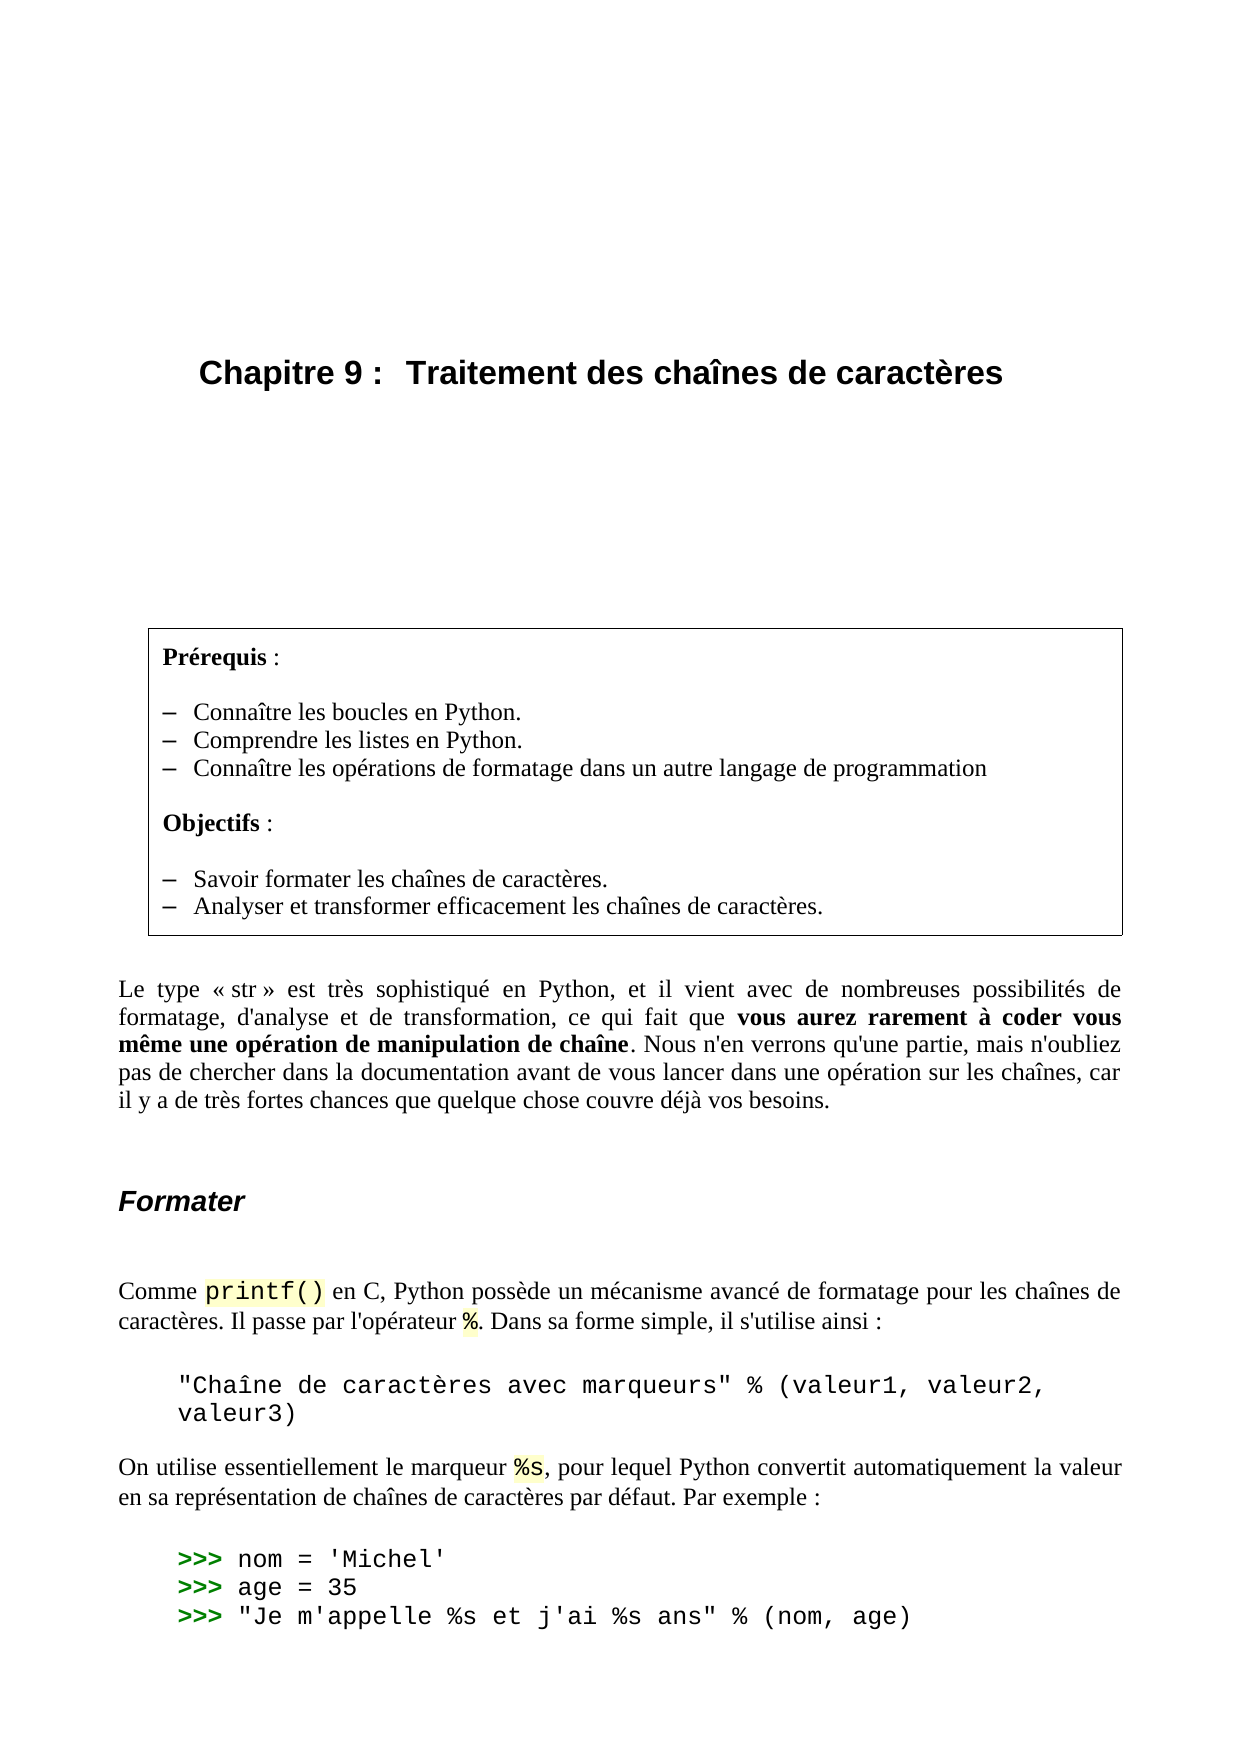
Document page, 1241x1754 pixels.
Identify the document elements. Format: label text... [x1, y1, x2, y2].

text >>> nom = 'Michel' >>> age = 35 >>> "Je m'appelle %s et j'ai %s ans" % (nom, age) [177, 1547, 1122, 1632]
text Le type « str » est très sophistiqué en Python, et il vient avec de nombreuses possibilités de formatage, d'analyse et de transformation, ce qui fait que vous aurez rarement à coder vous même une opération de manipulation de chaîne. Nous n'en verrons qu'une partie, mais n'oubliez pas de chercher dans la documentation avant de vous lancer dans une opération sur les chaînes, car il y a de très fortes chances que quelque chose couvre déjà vos besoins. [118, 975, 1122, 1114]
subtitle Traitement des chaînes de caractères [118, 354, 1004, 392]
text Comme printf() en C, Python possède un mécanisme avancé de formatage pour les chaînes de caractères. Il passe par l'opérateur %. Dans sa forme simple, il s'utilise ainsi : [118, 1277, 1122, 1337]
subtitle Formater [118, 1185, 1122, 1218]
text "Chaîne de caractères avec marqueurs" % (valeur1, valeur2, valeur3) [177, 1373, 1122, 1429]
list Comprendre les listes en Python. [149, 711, 1122, 739]
list Analyser et transformer efficacement les chaînes de caractères. [149, 877, 1122, 935]
text On utilise essentiellement le marqueur %s, pour lequel Python convertit automatiquement la valeur en sa représentation de chaînes de caractères par défaut. Par exemple : [118, 1453, 1122, 1511]
list Connaître les boucles en Python. [149, 683, 1122, 711]
list Connaître les opérations de formatage dans un autre langage de programmation [149, 739, 1122, 782]
text Prérequis : [149, 629, 1122, 671]
text Objectifs : [149, 794, 1122, 837]
list Savoir formater les chaînes de caractères. [149, 850, 1122, 877]
